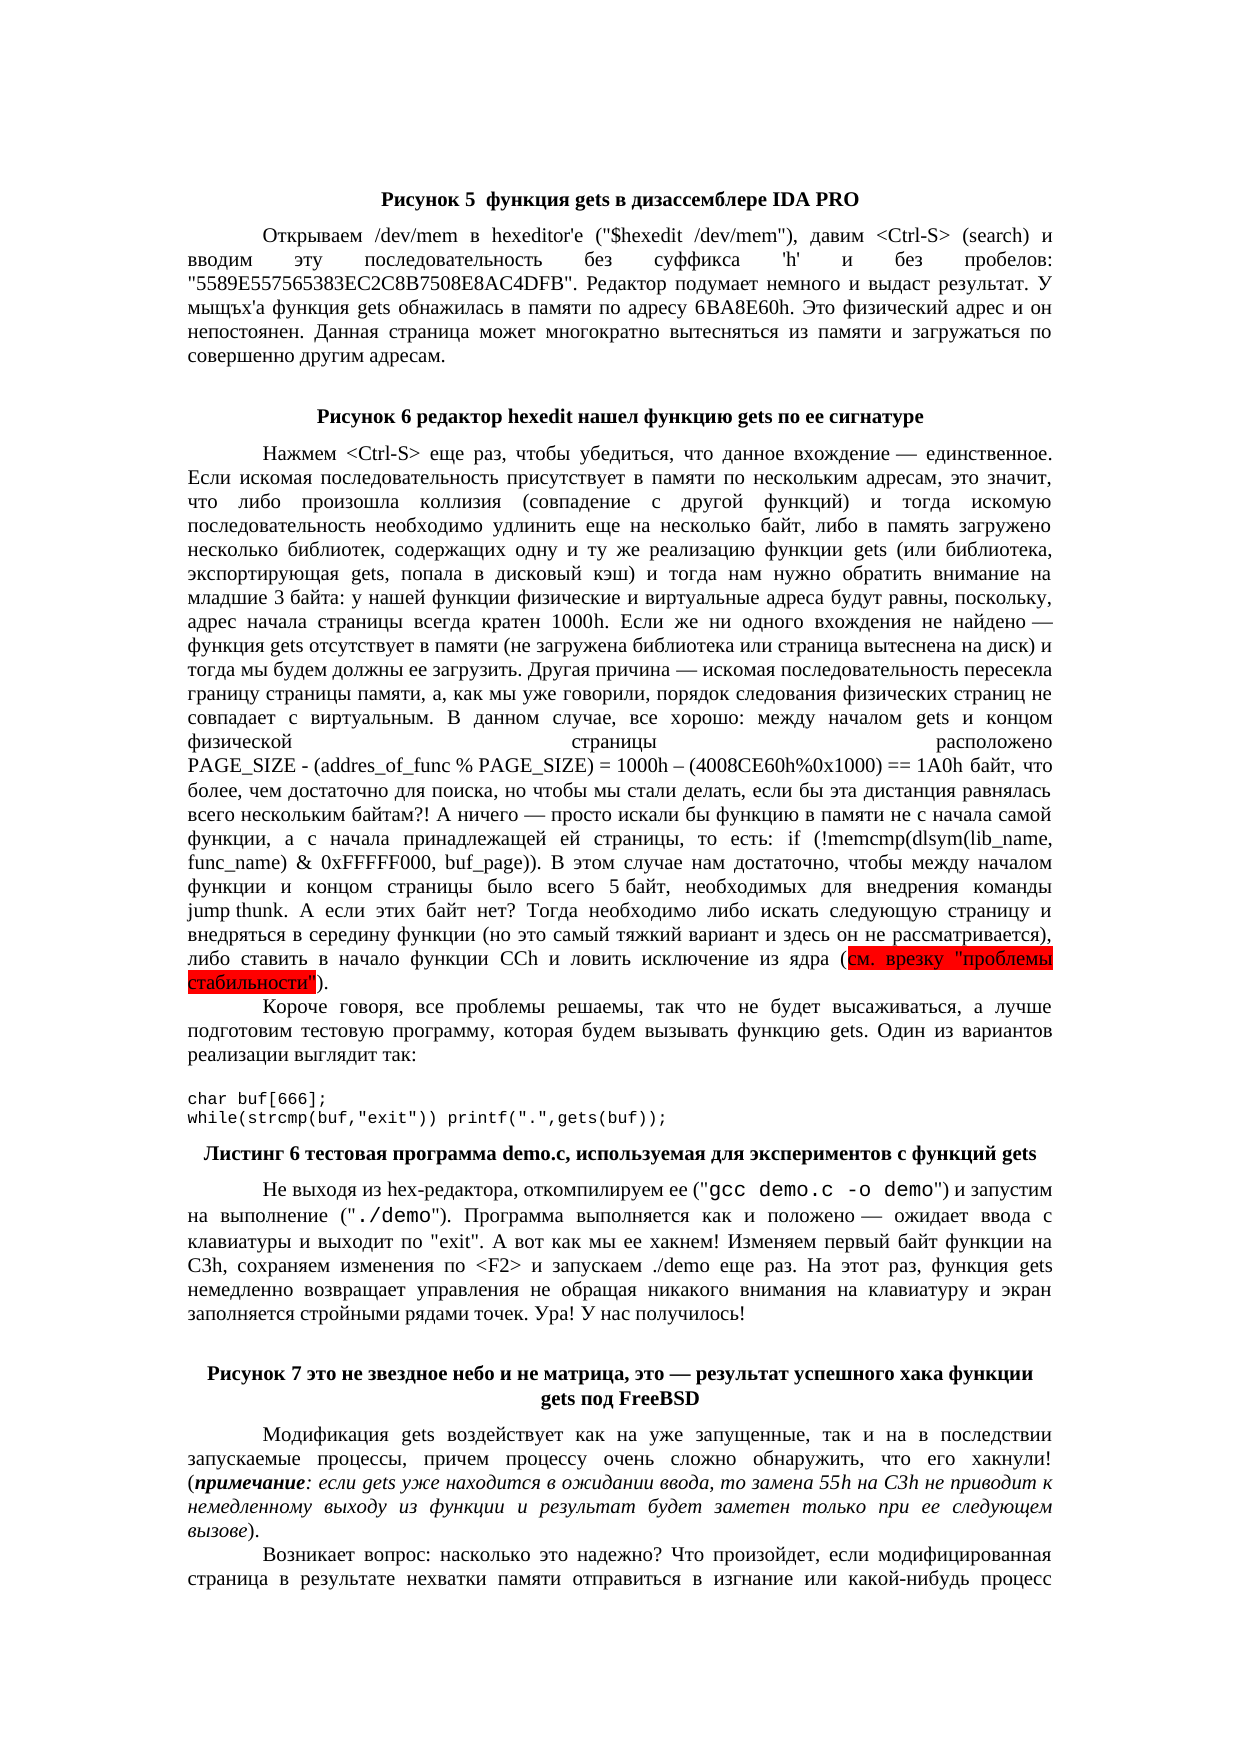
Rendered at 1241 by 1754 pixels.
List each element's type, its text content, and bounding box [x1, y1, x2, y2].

text while(strcmp(buf,"exit")) printf(".",gets(buf)); [187, 1109, 1053, 1128]
text Рисунок 5 функция gets в дизассемблере IDA PRO [187, 187, 1053, 211]
text char buf[666]; [187, 1090, 1053, 1109]
text Нажмем <Ctrl-S> еще раз, чтобы убедиться, что данное вхождение — единственное. Если искомая последовательность присутствует в памяти по нескольким адресам, это значит, что либо произошла коллизия (совпадение с другой функций) и тогда искомую последовательность необходимо удлинить еще на несколько байт, либо в память загружено несколько библиотек, содержащих одну и ту же реализацию функции gets (или библиотека, экспортирующая gets, попала в дисковый кэш) и тогда нам нужно обратить внимание на младшие 3 байта: у нашей функции физические и виртуальные адреса будут равны, поскольку, адрес начала страницы всегда кратен 1000h. Если же ни одного вхождения не найдено — функция gets отсутствует в памяти (не загружена библиотека или страница вытеснена на диск) и тогда мы будем должны ее загрузить. Другая причина — искомая последовательность пересекла границу страницы памяти, а, как мы уже говорили, порядок следования физических страниц не совпадает с виртуальным. В данном случае, все хорошо: между началом gets и концом физической страницы расположено PAGE_SIZE ‑ (addres_of_func % PAGE_SIZE) = 1000h – (4008CE60h%0x1000) == 1A0h байт, что более, чем достаточно для поиска, но чтобы мы стали делать, если бы эта дистанция равнялась всего нескольким байтам?! А ничего — просто искали бы функцию в памяти не с начала самой функции, а с начала принадлежащей ей страницы, то есть: if (!memcmp(dlsym(lib_name, func_name) & 0xFFFFF000, buf_page)). В этом случае нам достаточно, чтобы между началом функции и концом страницы было всего 5 байт, необходимых для внедрения команды jump thunk. А если этих байт нет? Тогда необходимо либо искать следующую страницу и внедряться в середину функции (но это самый тяжкий вариант и здесь он не рассматривается), либо ставить в начало функции CCh и ловить исключение из ядра (см. врезку "проблемы стабильности"). [187, 441, 1053, 994]
text Короче говоря, все проблемы решаемы, так что не будет высаживаться, а лучше подготовим тестовую программу, которая будем вызывать функцию gets. Один из вариантов реализации выглядит так: [187, 994, 1053, 1066]
text Открываем /dev/mem в hexeditor'е ("$hexedit /dev/mem"), давим <Ctrl-S> (search) и вводим эту последовательность без суффикса 'h' и без пробелов: "5589E557565383EC2C8B7508E8AC4DFB". Редактор подумает немного и выдаст результат. У мыщъх'а функция gets обнажилась в памяти по адресу 6BA8E60h. Это физический адрес и он непостоянен. Данная страница может многократно вытесняться из памяти и загружаться по совершенно другим адресам. [187, 223, 1053, 367]
text Не выходя из hex-редактора, откомпилируем ее ("gcc demo.c -o demo") и запустим на выполнение ("./demo"). Программа выполняется как и положено — ожидает ввода с клавиатуры и выходит по "exit". А вот как мы ее хакнем! Изменяем первый байт функции на C3h, сохраняем изменения по <F2> и запускаем ./demo еще раз. На этот раз, функция gets немедленно возвращает управления не обращая никакого внимания на клавиатуру и экран заполняется стройными рядами точек. Ура! У нас получилось! [187, 1177, 1053, 1325]
text Листинг 6 тестовая программа demo.c, используемая для экспериментов с функций gets [187, 1141, 1053, 1164]
text Рисунок 7 это не звездное небо и не матрица, это — результат успешного хака функции gets под FreeBSD [187, 1361, 1053, 1409]
text Рисунок 6 редактор hexedit нашел функцию gets по ее сигнатуре [187, 404, 1053, 428]
text Модификация gets воздействует как на уже запущенные, так и на в последствии запускаемые процессы, причем процессу очень сложно обнаружить, что его хакнули! (примечание: если gets уже находится в ожидании ввода, то замена 55h на С3h не приводит к немедленному выходу из функции и результат будет заметен только при ее следующем вызове). [187, 1422, 1053, 1542]
text Возникает вопрос: насколько это надежно? Что произойдет, если модифицированная страница в результате нехватки памяти отправиться в изгнание или какой-нибудь процесс [187, 1542, 1053, 1590]
